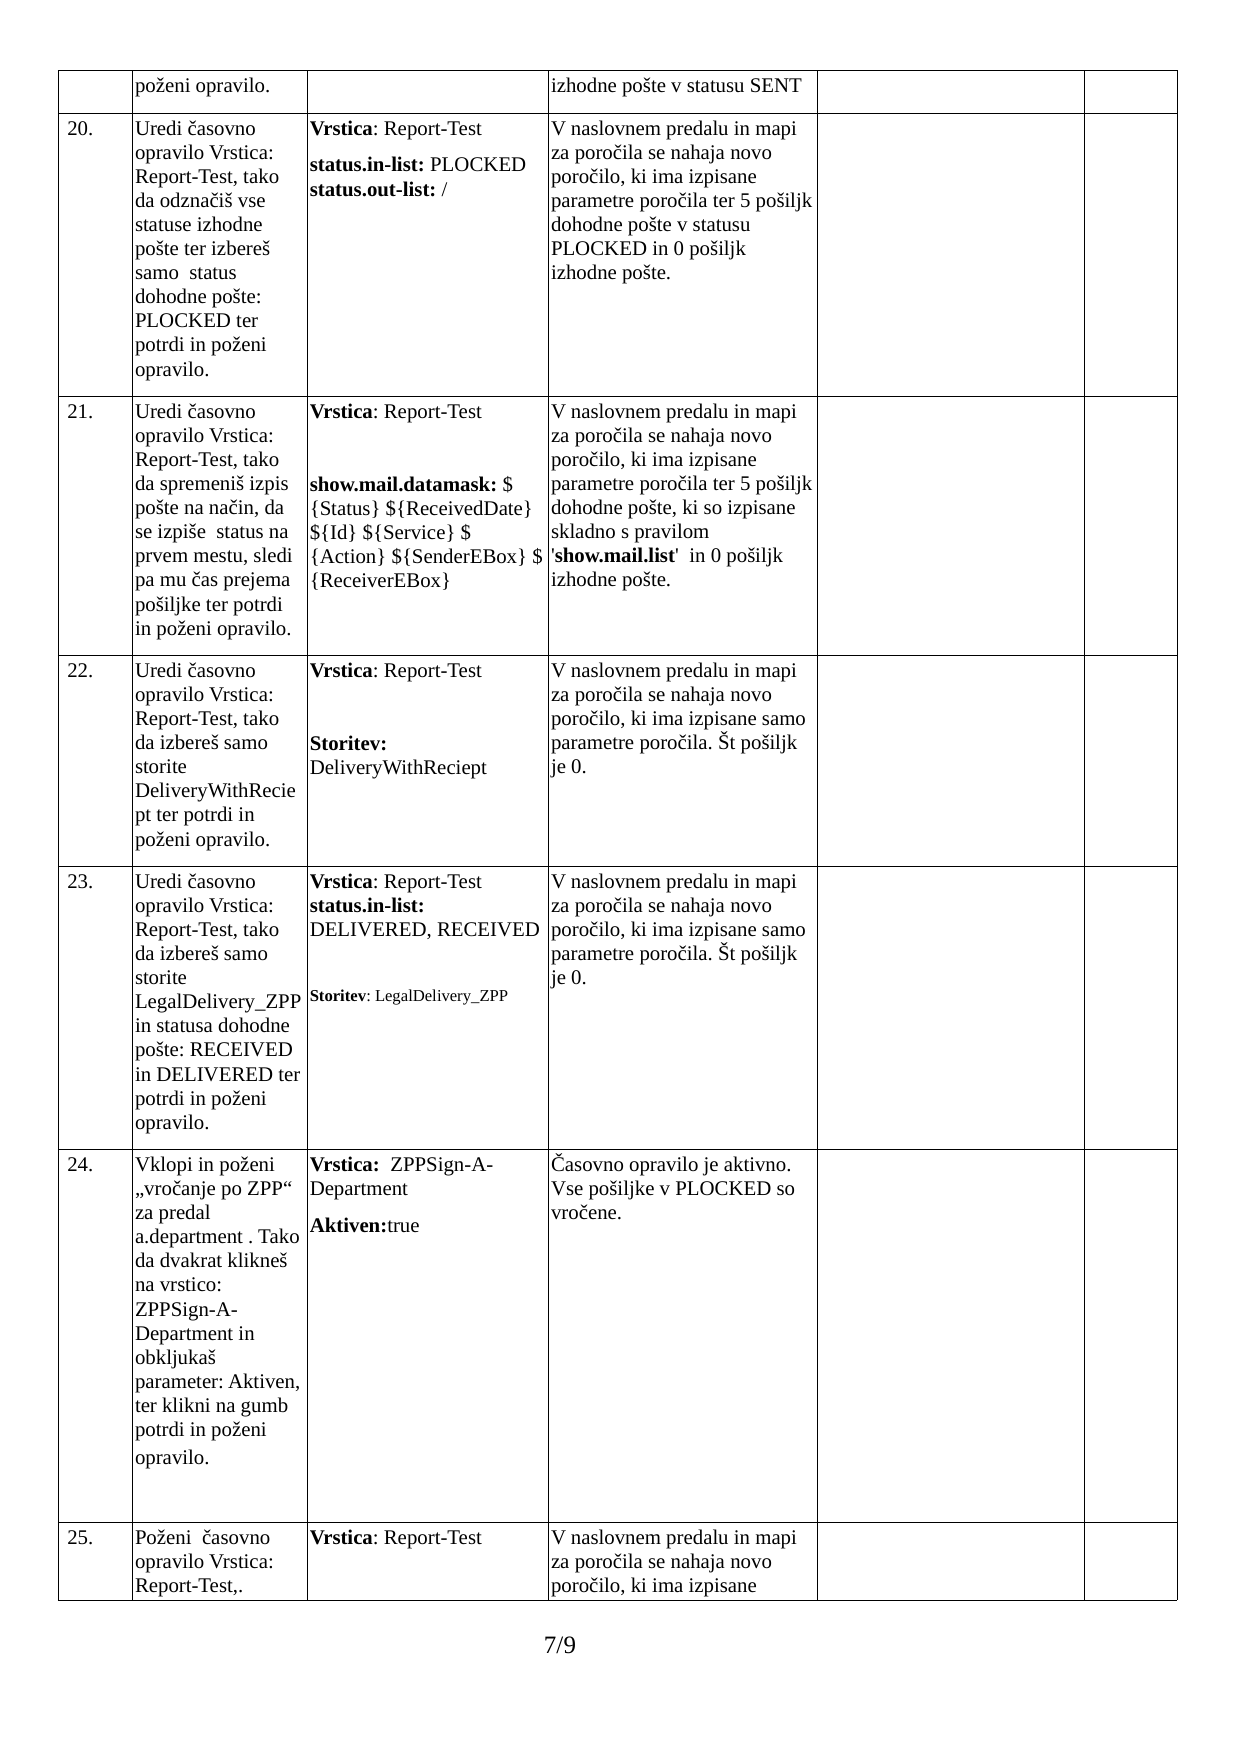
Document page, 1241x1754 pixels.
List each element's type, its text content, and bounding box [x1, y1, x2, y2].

table_cell [818, 397, 1084, 655]
table_cell V naslovnem predalu in mapi za poročila se nahaja novo poročilo, ki ima izpisane [549, 1523, 817, 1600]
table_cell Uredi časovno opravilo Vrstica: Report-Test, tako da spremeniš izpis pošte na način, da se izpiše status na prvem mestu, sledi pa mu čas prejema pošiljke ter potrdi in poženi opravilo. [133, 397, 307, 655]
table_cell Vrstica: ZPPSign-A-Department Aktiven:true [308, 1150, 548, 1522]
table_cell [818, 71, 1084, 113]
table_cell Vrstica: Report-Test Storitev: DeliveryWithReciept [308, 656, 548, 866]
table_cell [818, 867, 1084, 1149]
table_cell Uredi časovno opravilo Vrstica: Report-Test, tako da izbereš samo storite LegalDelivery_ZPP in statusa dohodne pošte: RECEIVED in DELIVERED ter potrdi in poženi opravilo. [133, 867, 307, 1149]
table_cell [59, 867, 132, 1149]
table_cell Vrstica: Report-Test status.in-list: DELIVERED, RECEIVED Storitev: LegalDelivery_ZPP [308, 867, 548, 1149]
table_cell [818, 656, 1084, 866]
table_cell [1085, 1150, 1177, 1522]
table_cell [1085, 1523, 1177, 1600]
table_cell Vklopi in poženi „vročanje po ZPP“ za predal a.department . Tako da dvakrat klikneš na vrstico: ZPPSign-A-Department in obkljukaš parameter: Aktiven, ter klikni na gumb potrdi in poženi opravilo. [133, 1150, 307, 1522]
table_cell V naslovnem predalu in mapi za poročila se nahaja novo poročilo, ki ima izpisane parametre poročila ter 5 pošiljk dohodne pošte, ki so izpisane skladno s pravilom 'show.mail.list' in 0 pošiljk izhodne pošte. [549, 397, 817, 655]
table_cell Vrstica: Report-Test [308, 1523, 548, 1600]
table_cell Poženi časovno opravilo Vrstica: Report-Test,. [133, 1523, 307, 1600]
table_cell Vrstica: Report-Test show.mail.datamask: ${Status} ${ReceivedDate} ${Id} ${Service} ${Action} ${SenderEBox} ${ReceiverEBox} [308, 397, 548, 655]
table_cell [59, 397, 132, 655]
table_cell [1085, 71, 1177, 113]
table_cell V naslovnem predalu in mapi za poročila se nahaja novo poročilo, ki ima izpisane samo parametre poročila. Št pošiljk je 0. [549, 656, 817, 866]
table_cell [308, 71, 548, 113]
table_cell [59, 114, 132, 396]
table_cell izhodne pošte v statusu SENT [549, 71, 817, 113]
table_cell [1085, 867, 1177, 1149]
table_cell V naslovnem predalu in mapi za poročila se nahaja novo poročilo, ki ima izpisane samo parametre poročila. Št pošiljk je 0. [549, 867, 817, 1149]
table_cell V naslovnem predalu in mapi za poročila se nahaja novo poročilo, ki ima izpisane parametre poročila ter 5 pošiljk dohodne pošte v statusu PLOCKED in 0 pošiljk izhodne pošte. [549, 114, 817, 396]
table_cell Vrstica: Report-Test status.in-list: PLOCKED status.out-list: / [308, 114, 548, 396]
table_cell poženi opravilo. [133, 71, 307, 113]
table_cell [59, 1150, 132, 1522]
table_cell Uredi časovno opravilo Vrstica: Report-Test, tako da izbereš samo storite DeliveryWithReciept ter potrdi in poženi opravilo. [133, 656, 307, 866]
table_cell [1085, 114, 1177, 396]
table_cell [818, 1523, 1084, 1600]
table_cell [59, 656, 132, 866]
table_cell [1085, 397, 1177, 655]
table_cell [1085, 656, 1177, 866]
table_cell Uredi časovno opravilo Vrstica: Report-Test, tako da odznačiš vse statuse izhodne pošte ter izbereš samo status dohodne pošte: PLOCKED ter potrdi in poženi opravilo. [133, 114, 307, 396]
table_cell [818, 114, 1084, 396]
table_cell [59, 1523, 132, 1600]
table_cell Časovno opravilo je aktivno. Vse pošiljke v PLOCKED so vročene. [549, 1150, 817, 1522]
table_cell [818, 1150, 1084, 1522]
table_cell [59, 71, 132, 113]
